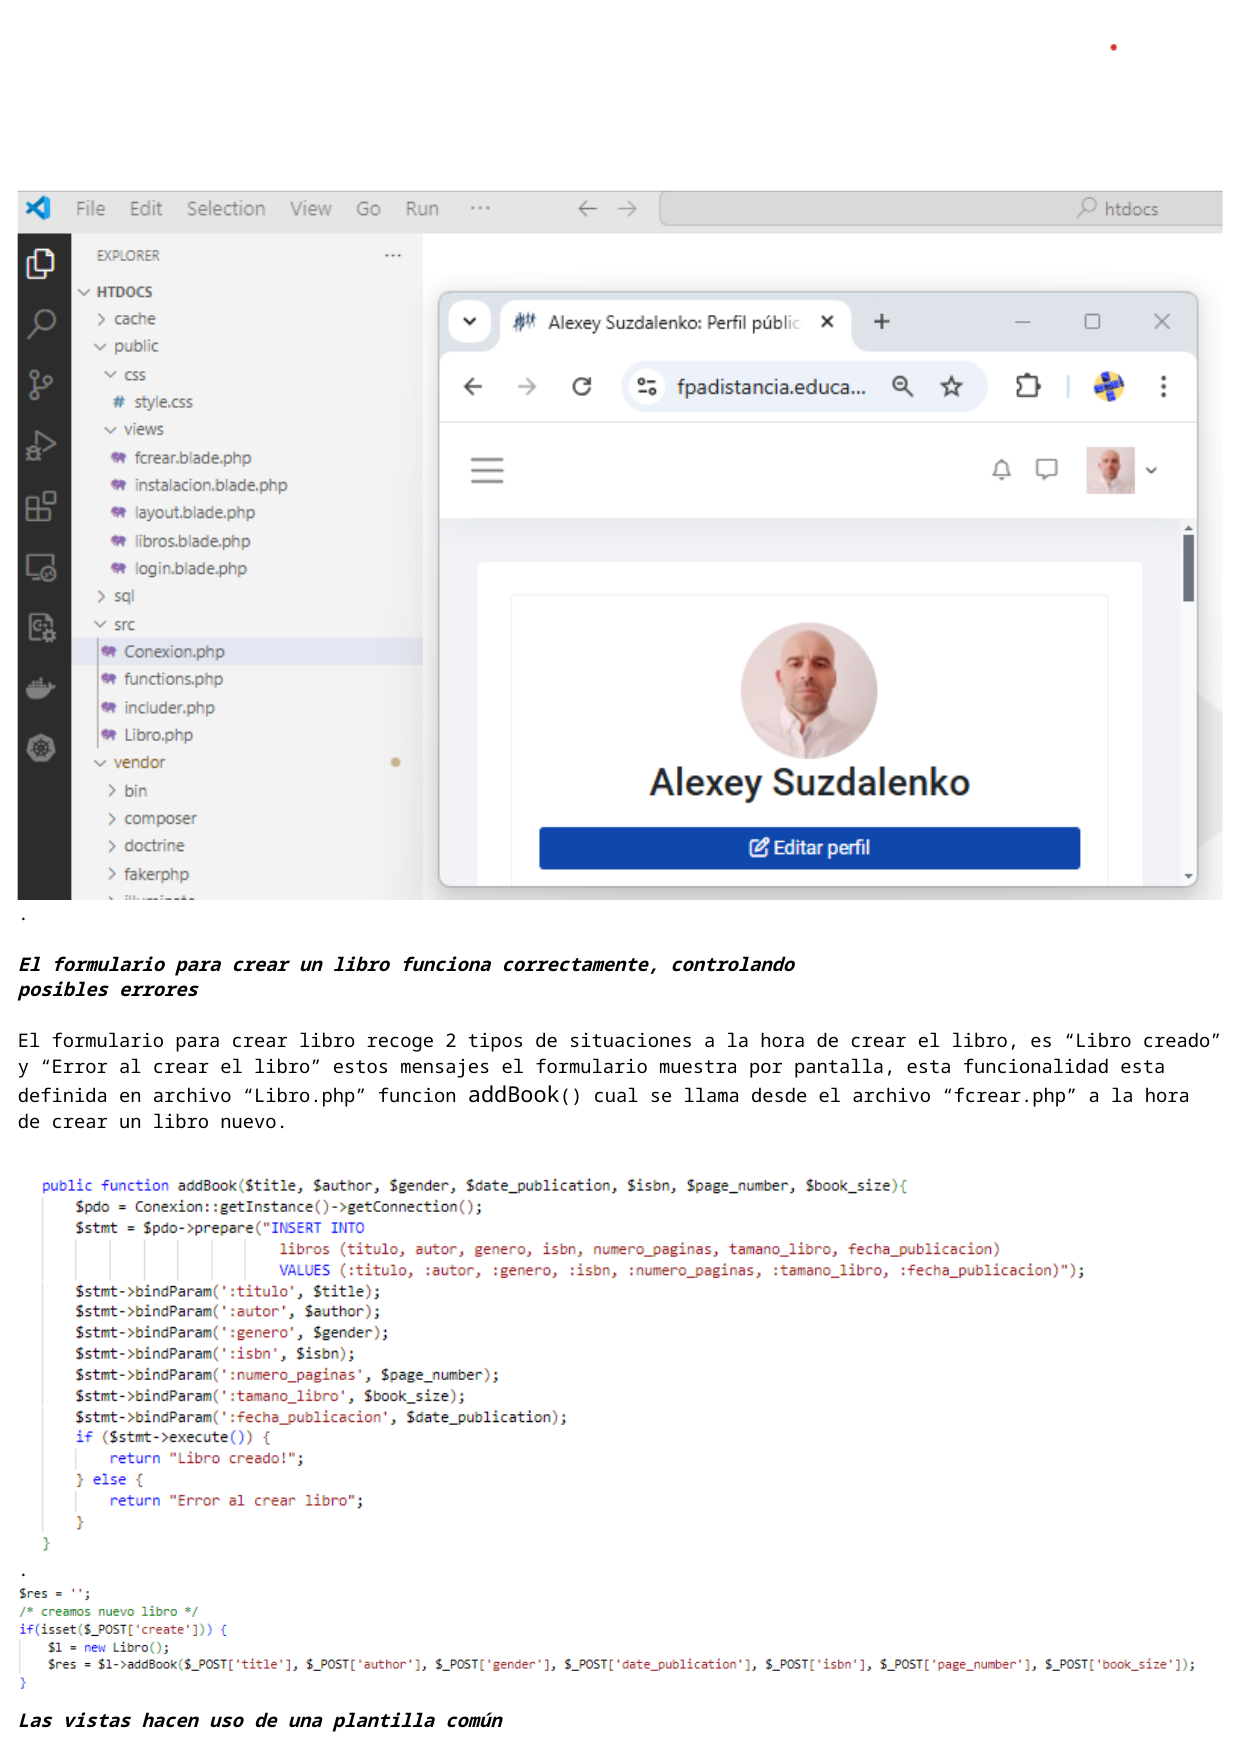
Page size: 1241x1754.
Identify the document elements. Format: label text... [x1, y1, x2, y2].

text El formulario para crear libro recoge 2 tipos de situaciones a la hora de crear el libro, es “Libro creado” y “Error al crear el libro” estos mensajes el formulario muestra por pantalla, esta funcionalidad esta definida en archivo “Libro.php” funcion addBook() cual se llama desde el archivo “fcrear.php” a la hora de crear un libro nuevo. [18, 1027, 1222, 1134]
picture [17, 1581, 1223, 1708]
text El formulario para crear un libro funciona correctamente, controlando posibles errores [18, 951, 1222, 1002]
text . [18, 1556, 1222, 1581]
picture [17, 43, 1223, 900]
picture [17, 1159, 1223, 1556]
text . [18, 900, 1222, 925]
text Las vistas hacen uso de una plantilla común [18, 1708, 1222, 1733]
